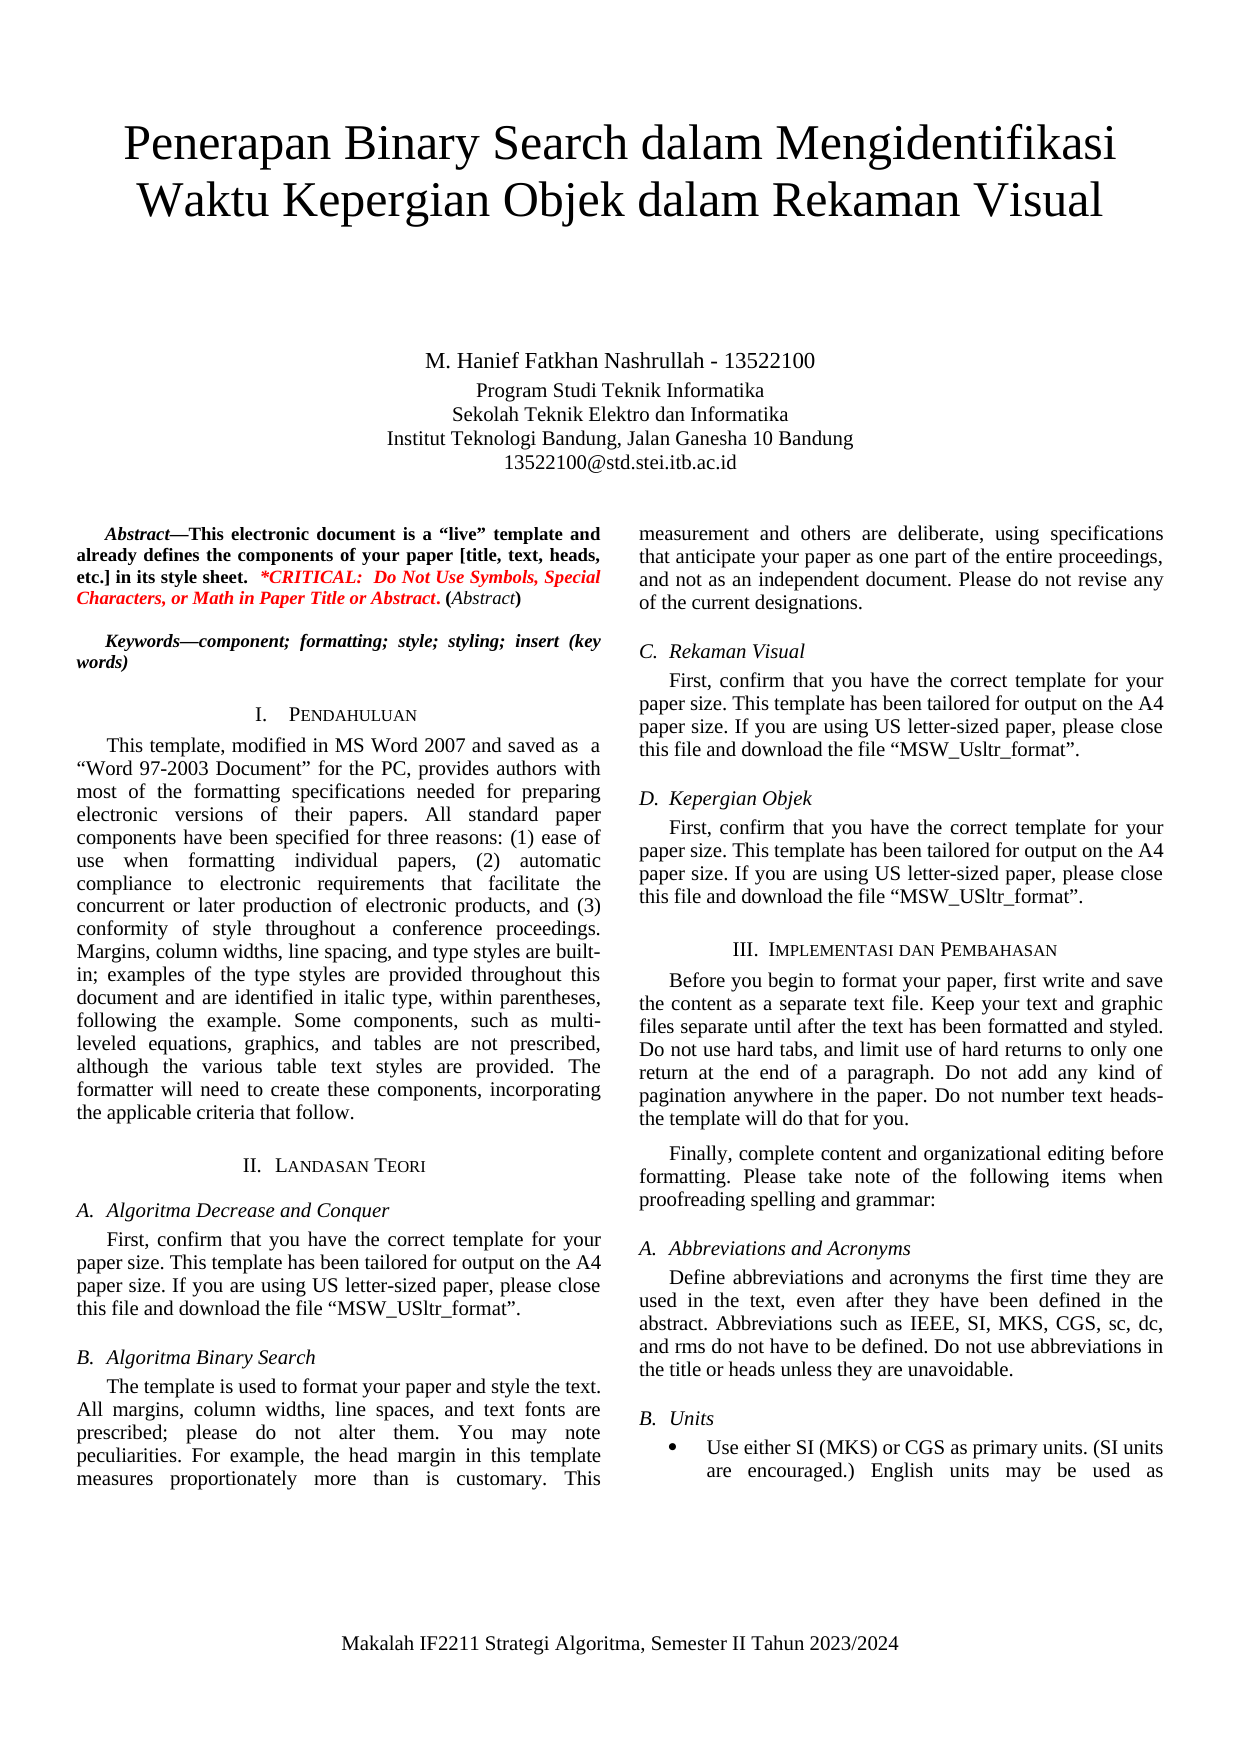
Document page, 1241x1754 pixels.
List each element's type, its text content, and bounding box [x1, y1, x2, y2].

subtitle Algoritma Binary Search [76, 1345, 601, 1369]
text Institut Teknologi Bandung, Jalan Ganesha 10 Bandung [76, 426, 1164, 450]
text measurement and others are deliberate, using specifications that anticipate your paper as one part of the entire proceedings, and not as an independent document. Please do not revise any of the current designations. [639, 522, 1164, 614]
text First, confirm that you have the correct template for your paper size. This template has been tailored for output on the A4 paper size. If you are using US letter-sized paper, please close this file and download the file “MSW_USltr_format”. [639, 816, 1164, 908]
text Sekolah Teknik Elektro dan Informatika [76, 402, 1164, 426]
subtitle Rekaman Visual [639, 639, 1164, 663]
text Define abbreviations and acronyms the first time they are used in the text, even after they have been defined in the abstract. Abbreviations such as IEEE, SI, MKS, CGS, sc, dc, and rms do not have to be defined. Do not use abbreviations in the title or heads unless they are unavoidable. [639, 1266, 1164, 1381]
text First, confirm that you have the correct template for your paper size. This template has been tailored for output on the A4 paper size. If you are using US letter-sized paper, please close this file and download the file “MSW_USltr_format”. [76, 1228, 601, 1320]
text Abstract—This electronic document is a “live” template and already defines the components of your paper [title, text, heads, etc.] in its style sheet. *CRITICAL: Do Not Use Symbols, Special Characters, or Math in Paper Title or Abstract. (Abstract) [76, 522, 601, 609]
list Use either SI (MKS) or CGS as primary units. (SI units are encouraged.) English units may be used as [669, 1436, 1164, 1482]
text Program Studi Teknik Informatika [76, 378, 1164, 402]
subtitle Pendahuluan [76, 702, 601, 726]
text Keywords—component; formatting; style; styling; insert (key words) [76, 629, 601, 673]
text First, confirm that you have the correct template for your paper size. This template has been tailored for output on the A4 paper size. If you are using US letter-sized paper, please close this file and download the file “MSW_Usltr_format”. [639, 669, 1164, 761]
text 13522100@std.stei.itb.ac.id [76, 450, 1164, 474]
text This template, modified in MS Word 2007 and saved as a “Word 97-2003 Document” for the PC, provides authors with most of the formatting specifications needed for preparing electronic versions of their papers. All standard paper components have been specified for three reasons: (1) ease of use when formatting individual papers, (2) automatic compliance to electronic requirements that facilitate the concurrent or later production of electronic products, and (3) conformity of style throughout a conference proceedings. Margins, column widths, line spacing, and type styles are built-in; examples of the type styles are provided throughout this document and are identified in italic type, within parentheses, following the example. Some components, such as multi-leveled equations, graphics, and tables are not prescribed, although the various table text styles are provided. The formatter will need to create these components, incorporating the applicable criteria that follow. [76, 734, 601, 1124]
text M. Hanief Fatkhan Nashrullah - 13522100 [76, 348, 1164, 374]
subtitle Landasan Teori [76, 1153, 601, 1177]
subtitle Units [639, 1406, 1164, 1430]
subtitle Kepergian Objek [639, 786, 1164, 810]
subtitle Abbreviations and Acronyms [639, 1236, 1164, 1260]
subtitle Algoritma Decrease and Conquer [76, 1198, 601, 1222]
text The template is used to format your paper and style the text. All margins, column widths, line spaces, and text fonts are prescribed; please do not alter them. You may note peculiarities. For example, the head margin in this template measures proportionately more than is customary. This [76, 1375, 601, 1489]
subtitle Implementasi dan Pembahasan [639, 937, 1164, 961]
text Before you begin to format your paper, first write and save the content as a separate text file. Keep your text and graphic files separate until after the text has been formatted and styled. Do not use hard tabs, and limit use of hard returns to only one return at the end of a paragraph. Do not add any kind of pagination anywhere in the paper. Do not number text heads-the template will do that for you. [639, 969, 1164, 1130]
text Finally, complete content and organizational editing before formatting. Please take note of the following items when proofreading spelling and grammar: [639, 1142, 1164, 1211]
title Penerapan Binary Search dalam Mengidentifikasi Waktu Kepergian Objek dalam Rekaman Visual [76, 112, 1164, 227]
